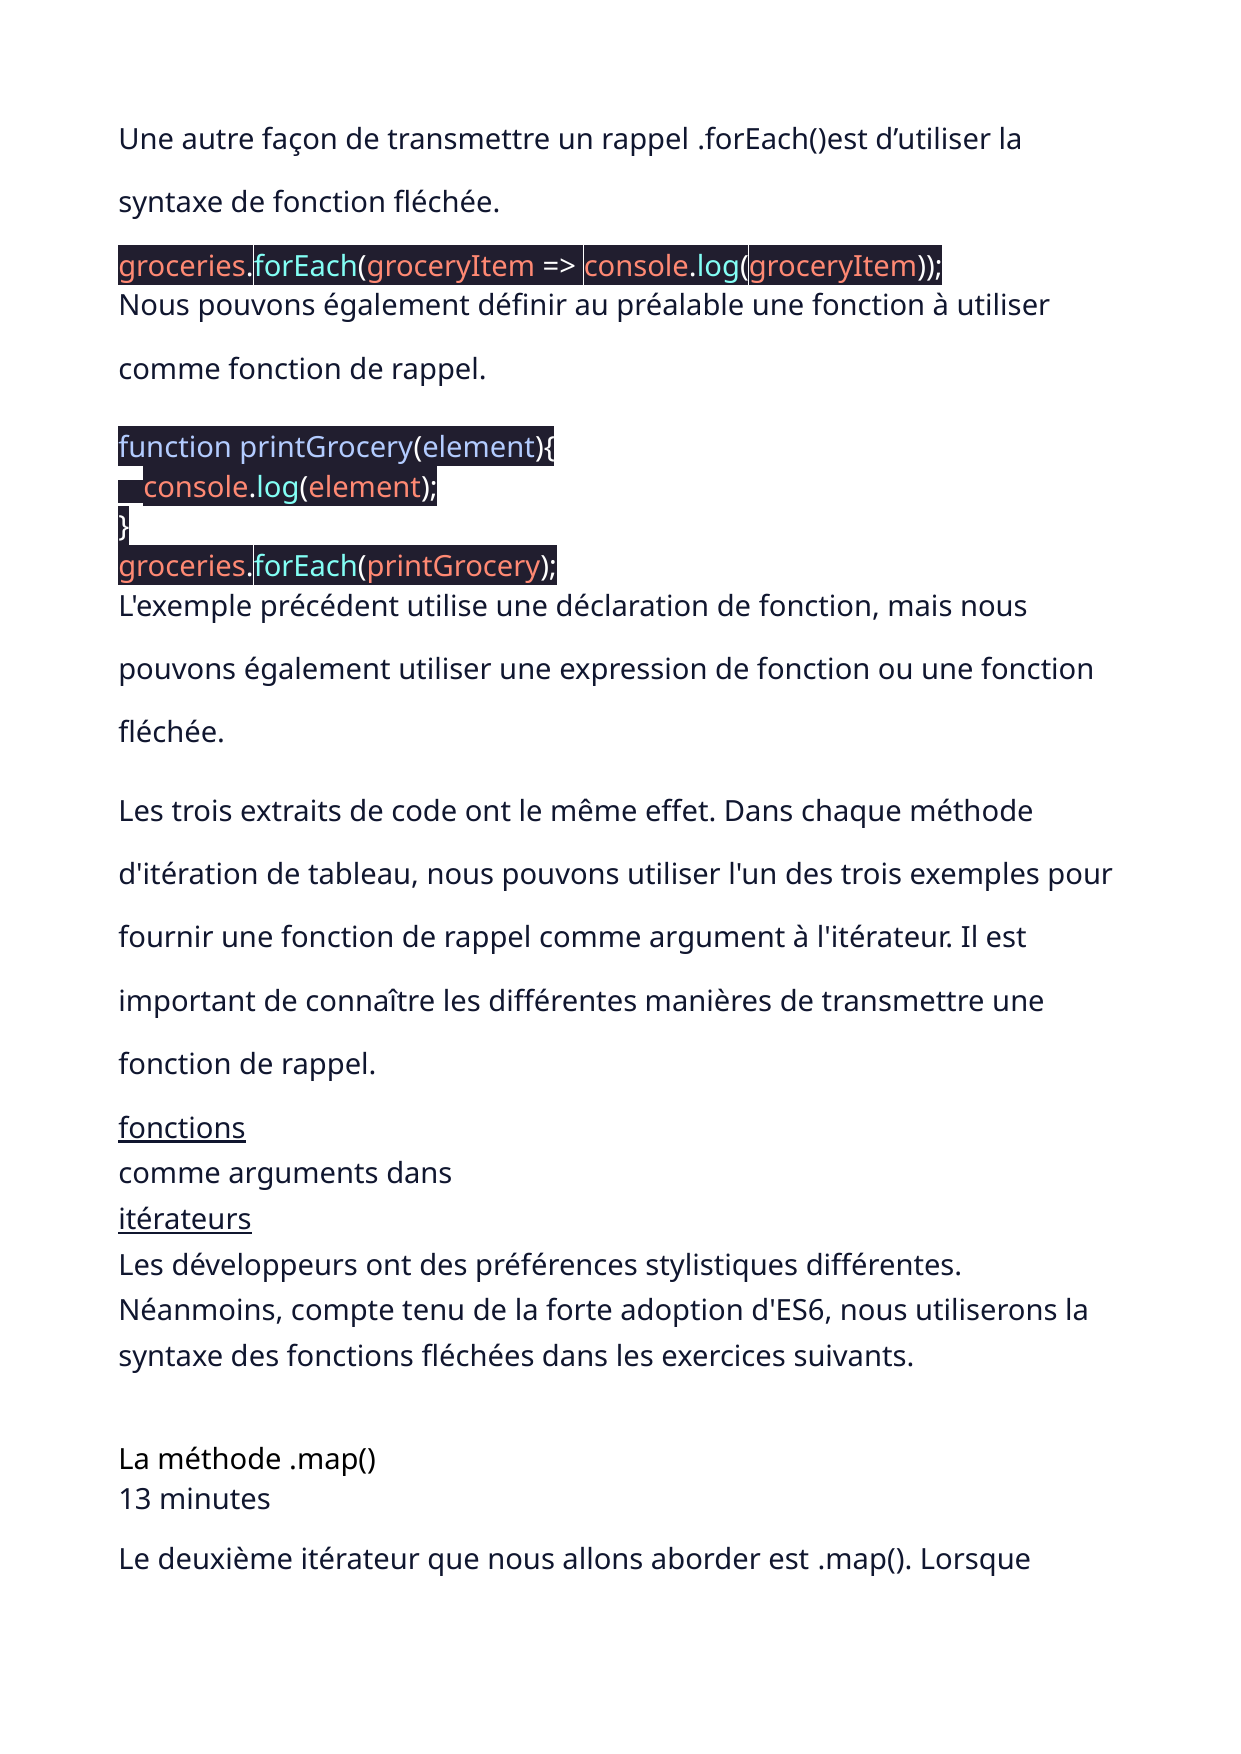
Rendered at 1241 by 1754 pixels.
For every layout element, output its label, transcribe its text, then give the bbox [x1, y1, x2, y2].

subtitle La méthode .map() [118, 1439, 1122, 1478]
text } [118, 506, 1122, 545]
text fonctions [118, 1107, 1122, 1147]
text Le deuxième itérateur que nous allons aborder est .map(). Lorsque [118, 1538, 1122, 1578]
text comme arguments dans [118, 1153, 1122, 1192]
text console.log(element); [118, 466, 1122, 506]
text itérateurs [118, 1198, 1122, 1238]
text groceries.forEach(printGrocery); [118, 545, 1122, 585]
text Une autre façon de transmettre un rappel .forEach()est d’utiliser la syntaxe de fonction fléchée. [118, 118, 1122, 221]
text function printGrocery(element){ [118, 426, 1122, 466]
text Les trois extraits de code ont le même effet. Dans chaque méthode d'itération de tableau, nous pouvons utiliser l'un des trois exemples pour fournir une fonction de rappel comme argument à l'itérateur. Il est important de connaître les différentes manières de transmettre une fonction de rappel. [118, 790, 1122, 1083]
text Nous pouvons également définir au préalable une fonction à utiliser comme fonction de rappel. [118, 285, 1122, 388]
text groceries.forEach(groceryItem => console.log(groceryItem)); [118, 245, 1122, 285]
text 13 minutes [118, 1478, 1122, 1518]
text Les développeurs ont des préférences stylistiques différentes. Néanmoins, compte tenu de la forte adoption d'ES6, nous utiliserons la syntaxe des fonctions fléchées dans les exercices suivants. [118, 1244, 1122, 1375]
text L'exemple précédent utilise une déclaration de fonction, mais nous pouvons également utiliser une expression de fonction ou une fonction fléchée. [118, 585, 1122, 751]
